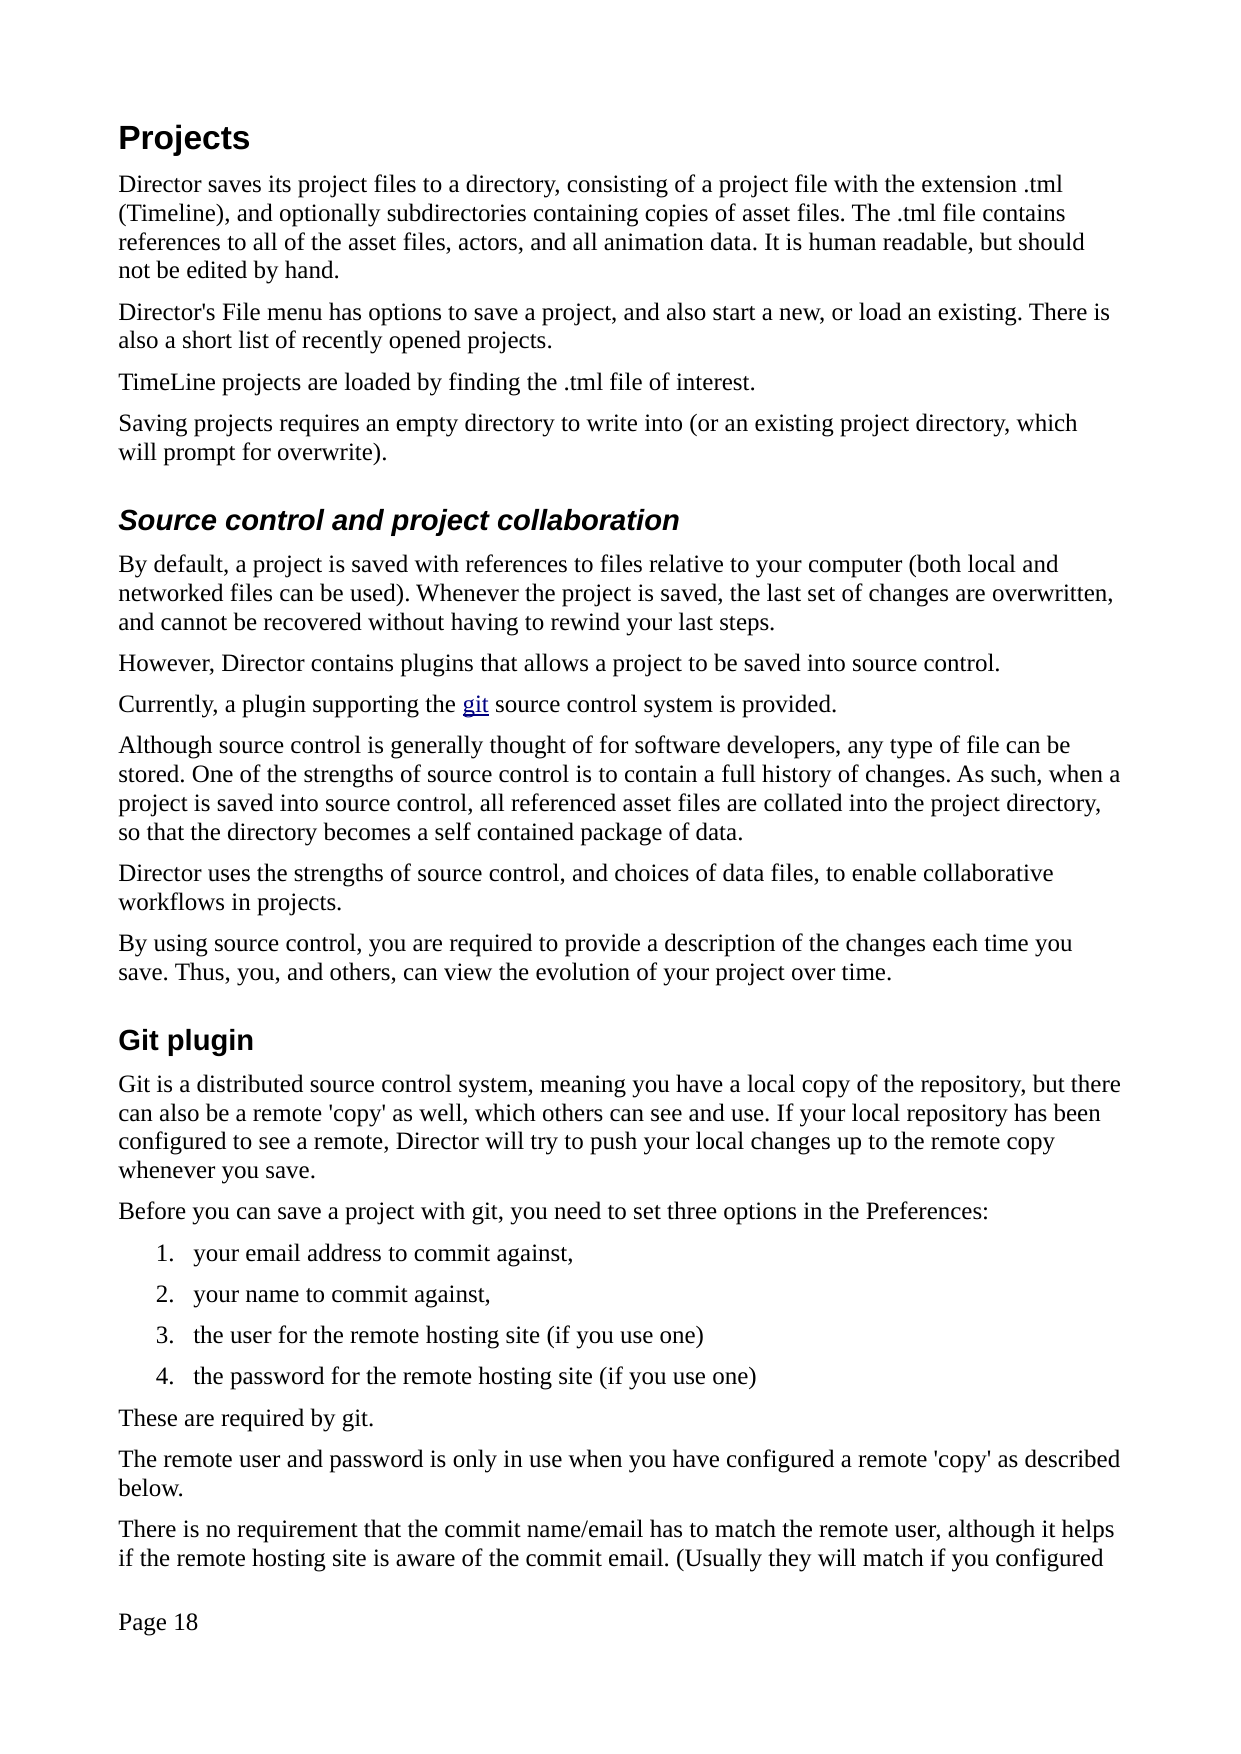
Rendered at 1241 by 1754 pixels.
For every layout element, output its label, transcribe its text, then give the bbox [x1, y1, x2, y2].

text By default, a project is saved with references to files relative to your computer (both local and networked files can be used). Whenever the project is saved, the last set of changes are overwritten, and cannot be recovered without having to rewind your last steps. [118, 549, 1122, 635]
text Director's File menu has options to save a project, and also start a new, or load an existing. There is also a short list of recently opened projects. [118, 297, 1122, 354]
text These are required by git. [118, 1403, 1122, 1431]
list the password for the remote hosting site (if you use one) [156, 1361, 1122, 1390]
subtitle Git plugin [118, 1023, 1122, 1056]
text Director uses the strengths of source control, and choices of data files, to enable collaborative workflows in projects. [118, 858, 1122, 915]
list your name to commit against, [156, 1279, 1122, 1308]
text Currently, a plugin supporting the git source control system is provided. [118, 689, 1122, 718]
text Before you can save a project with git, you need to set three options in the Preferences: [118, 1196, 1122, 1225]
text However, Director contains plugins that allows a project to be saved into source control. [118, 648, 1122, 677]
list your email address to commit against, [156, 1238, 1122, 1266]
text There is no requirement that the commit name/email has to match the remote user, although it helps if the remote hosting site is aware of the commit email. (Usually they will match if you configured [118, 1514, 1122, 1571]
list the user for the remote hosting site (if you use one) [156, 1320, 1122, 1349]
text Although source control is generally thought of for software developers, any type of file can be stored. One of the strengths of source control is to contain a full history of changes. As such, when a project is saved into source control, all referenced asset files are collated into the project directory, so that the directory becomes a self contained package of data. [118, 730, 1122, 845]
subtitle Projects [118, 118, 1122, 157]
text Director saves its project files to a directory, consisting of a project file with the extension .tml (Timeline), and optionally subdirectories containing copies of asset files. The .tml file contains references to all of the asset files, actors, and all animation data. It is human readable, but should not be edited by hand. [118, 169, 1122, 284]
text Git is a distributed source control system, meaning you have a local copy of the repository, but there can also be a remote 'copy' as well, which others can see and use. If your local repository has been configured to see a remote, Director will try to push your local changes up to the remote copy whenever you save. [118, 1069, 1122, 1184]
text The remote user and password is only in use when you have configured a remote 'copy' as described below. [118, 1444, 1122, 1501]
text By using source control, you are required to provide a description of the changes each time you save. Thus, you, and others, can view the evolution of your project over time. [118, 928, 1122, 985]
text Saving projects requires an empty directory to write into (or an existing project directory, which will prompt for overwrite). [118, 408, 1122, 466]
subtitle Source control and project collaboration [118, 503, 1122, 537]
text TimeLine projects are loaded by finding the .tml file of interest. [118, 367, 1122, 396]
